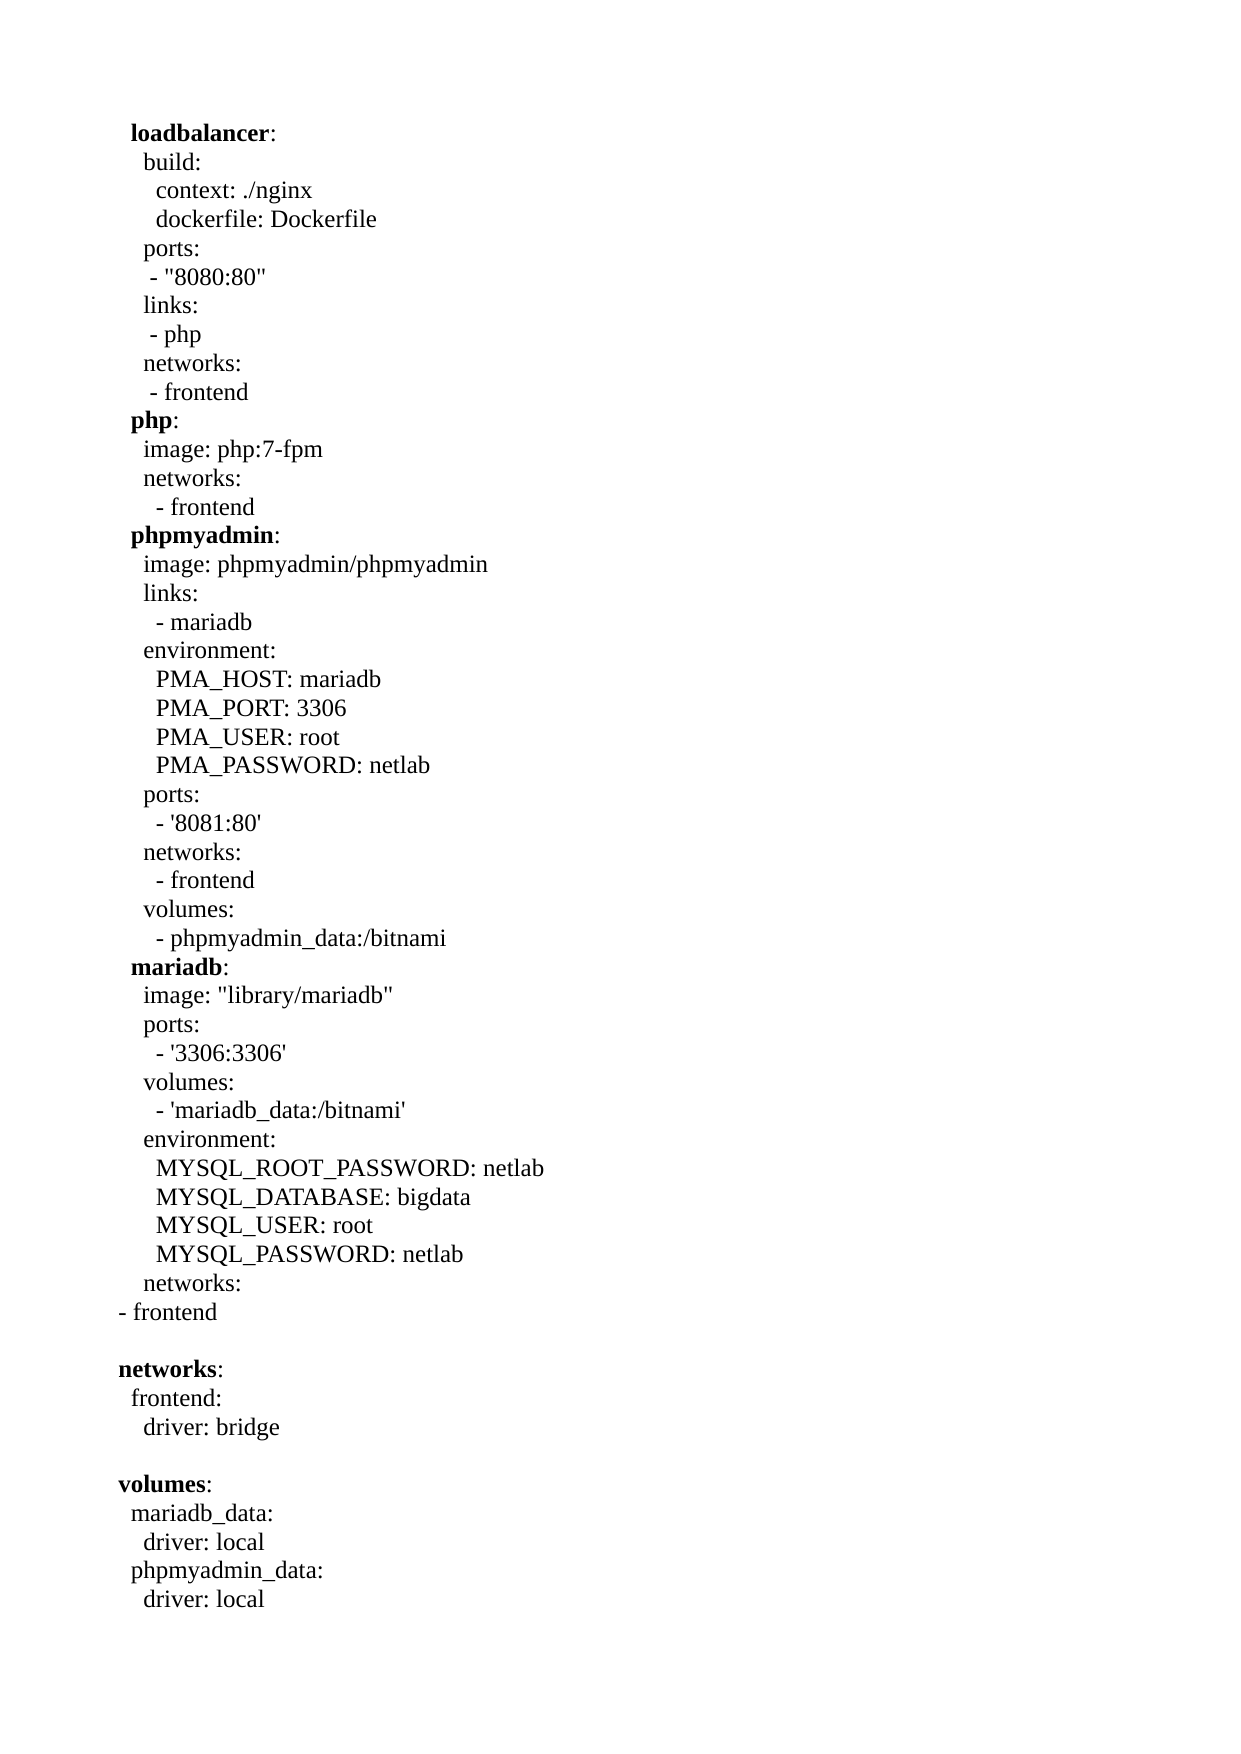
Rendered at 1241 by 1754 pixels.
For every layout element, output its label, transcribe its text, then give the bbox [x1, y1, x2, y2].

text ports: [118, 233, 1122, 262]
text driver: local [118, 1584, 1122, 1613]
text context: ./nginx [118, 176, 1122, 204]
text ports: [118, 779, 1122, 808]
text PMA_HOST: mariadb [118, 664, 1122, 693]
text phpmyadmin_data: [118, 1556, 1122, 1584]
text - mariadb [118, 607, 1122, 636]
text MYSQL_USER: root [118, 1211, 1122, 1239]
text PMA_PASSWORD: netlab [118, 751, 1122, 779]
text networks: [118, 1354, 1122, 1383]
text - php [118, 319, 1122, 348]
text MYSQL_DATABASE: bigdata [118, 1182, 1122, 1211]
text MYSQL_PASSWORD: netlab [118, 1239, 1122, 1268]
text volumes: [118, 894, 1122, 923]
text environment: [118, 1124, 1122, 1153]
text - phpmyadmin_data:/bitnami [118, 923, 1122, 952]
text phpmyadmin: [118, 521, 1122, 549]
text - 'mariadb_data:/bitnami' [118, 1096, 1122, 1124]
text - frontend [118, 492, 1122, 521]
text - '8081:80' [118, 808, 1122, 837]
text networks: [118, 837, 1122, 866]
text PMA_PORT: 3306 [118, 693, 1122, 722]
text driver: bridge [118, 1412, 1122, 1441]
text image: php:7-fpm [118, 434, 1122, 463]
text loadbalancer: [118, 118, 1122, 147]
text - frontend [118, 377, 1122, 406]
text links: [118, 291, 1122, 319]
text PMA_USER: root [118, 722, 1122, 751]
text image: "library/mariadb" [118, 981, 1122, 1009]
text mariadb_data: [118, 1498, 1122, 1527]
text networks: [118, 463, 1122, 492]
text image: phpmyadmin/phpmyadmin [118, 549, 1122, 578]
text networks: [118, 348, 1122, 377]
text dockerfile: Dockerfile [118, 204, 1122, 233]
text php: [118, 406, 1122, 434]
text - "8080:80" [118, 262, 1122, 291]
text volumes: [118, 1067, 1122, 1096]
text volumes: [118, 1469, 1122, 1498]
text build: [118, 147, 1122, 176]
text links: [118, 578, 1122, 607]
text driver: local [118, 1527, 1122, 1556]
text environment: [118, 636, 1122, 664]
text - frontend [118, 866, 1122, 894]
text networks: [118, 1268, 1122, 1297]
text - frontend [118, 1297, 1122, 1326]
text frontend: [118, 1383, 1122, 1412]
text ports: [118, 1009, 1122, 1038]
text MYSQL_ROOT_PASSWORD: netlab [118, 1153, 1122, 1182]
text mariadb: [118, 952, 1122, 981]
text - '3306:3306' [118, 1038, 1122, 1067]
